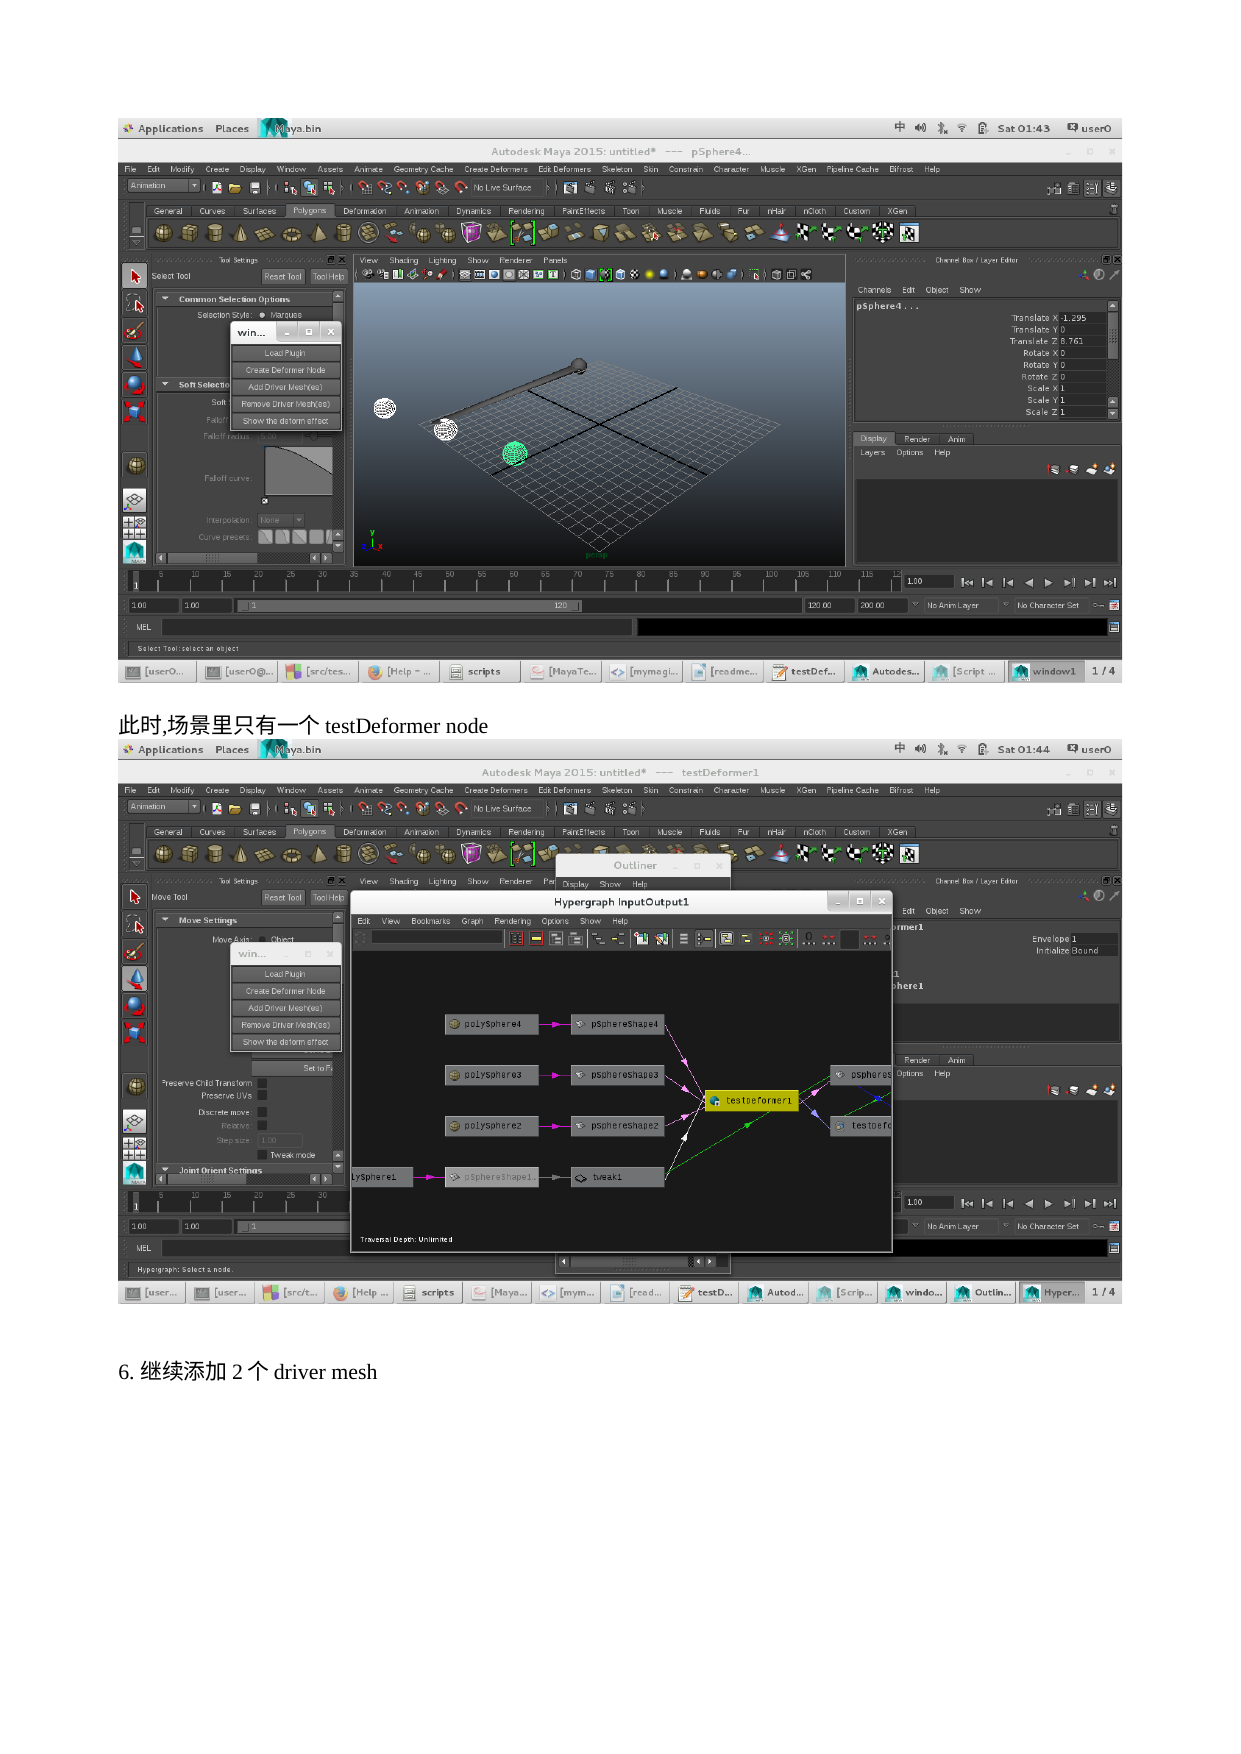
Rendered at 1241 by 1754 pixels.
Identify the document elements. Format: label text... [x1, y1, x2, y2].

text 6. 继续添加2个driver mesh [118, 1354, 1122, 1386]
picture [118, 118, 1123, 683]
picture [118, 739, 1123, 1304]
text 此时,场景里只有一个testDeformer node [118, 708, 1122, 739]
